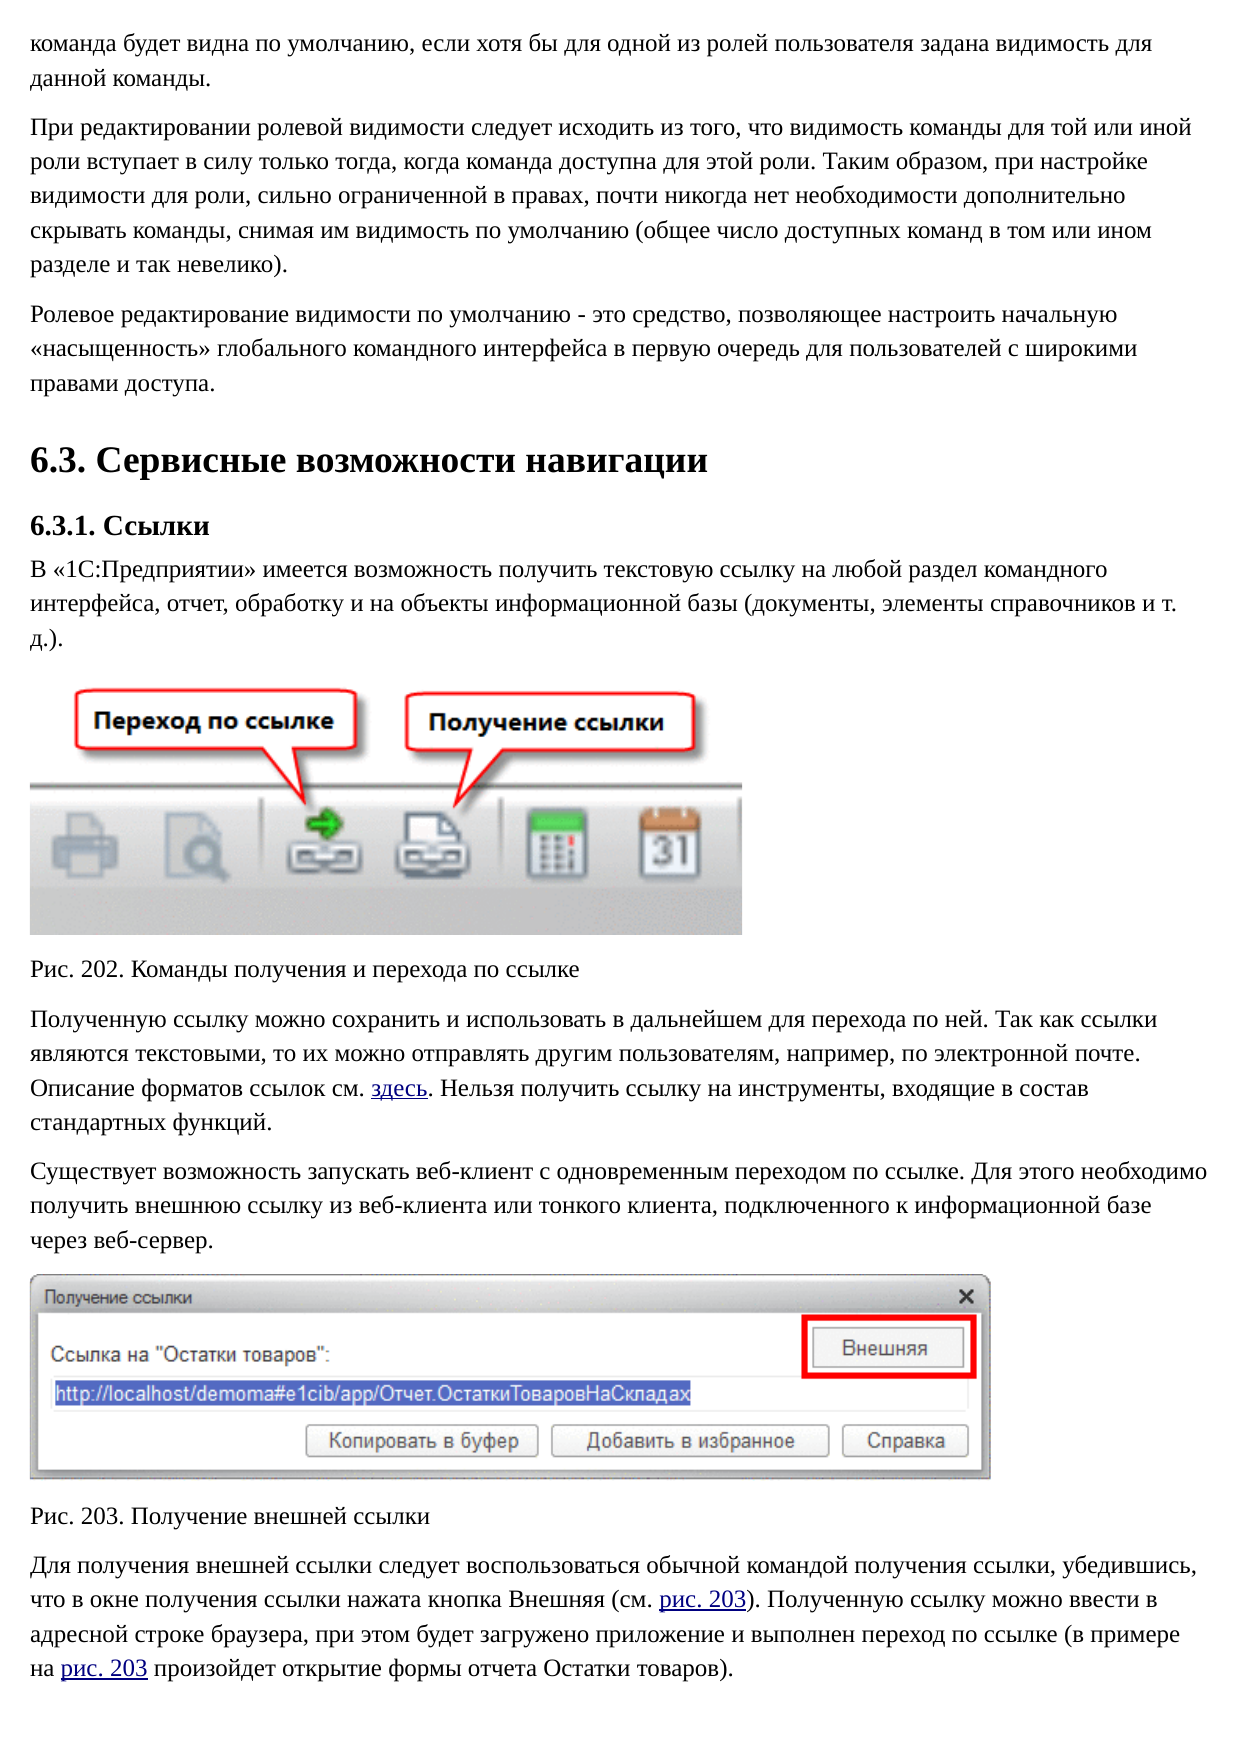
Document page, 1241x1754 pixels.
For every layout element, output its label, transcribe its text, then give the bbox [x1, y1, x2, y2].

text Рис. 203. Получение внешней ссылки [30, 1501, 1211, 1529]
subtitle 6.3. Сервисные возможности навигации [30, 437, 1211, 481]
text команда будет видна по умолчанию, если хотя бы для одной из ролей пользователя задана видимость для данной команды. [30, 28, 1211, 91]
text При редактировании ролевой видимости следует исходить из того, что видимость команды для той или иной роли вступает в силу только тогда, когда команда доступна для этой роли. Таким образом, при настройке видимости для роли, сильно ограниченной в правах, почти никогда нет необходимости дополнительно скрывать команды, снимая им видимость по умолчанию (общее число доступных команд в том или ином разделе и так невелико). [30, 112, 1211, 278]
subtitle 6.3.1. Ссылки [30, 508, 1211, 541]
text Существует возможность запускать веб-клиент с одновременным переходом по ссылке. Для этого необходимо получить внешнюю ссылку из веб-клиента или тонкого клиента, подключенного к информационной базе через веб-сервер. [30, 1156, 1211, 1254]
text Полученную ссылку можно сохранить и использовать в дальнейшем для перехода по ней. Так как ссылки являются текстовыми, то их можно отправлять другим пользователям, например, по электронной почте. Описание форматов ссылок см. здесь. Нельзя получить ссылку на инструменты, входящие в состав стандартных функций. [30, 1004, 1211, 1136]
text Ролевое редактирование видимости по умолчанию ‑ это средство, позволяющее настроить начальную «насыщенность» глобального командного интерфейса в первую очередь для пользователей с широкими правами доступа. [30, 299, 1211, 396]
picture [29, 1274, 991, 1481]
text В «1С:Предприятии» имеется возможность получить текстовую ссылку на любой раздел командного интерфейса, отчет, обработку и на объекты информационной базы (документы, элементы справочников и т. д.). [30, 554, 1211, 651]
text Для получения внешней ссылки следует воспользоваться обычной командой получения ссылки, убедившись, что в окне получения ссылки нажата кнопка Внешняя (см. рис. 203). Полученную ссылку можно ввести в адресной строке браузера, при этом будет загружено приложение и выполнен переход по ссылке (в примере на рис. 203 произойдет открытие формы отчета Остатки товаров). [30, 1550, 1211, 1682]
text Рис. 202. Команды получения и перехода по ссылке [30, 954, 1211, 983]
picture [29, 671, 743, 935]
